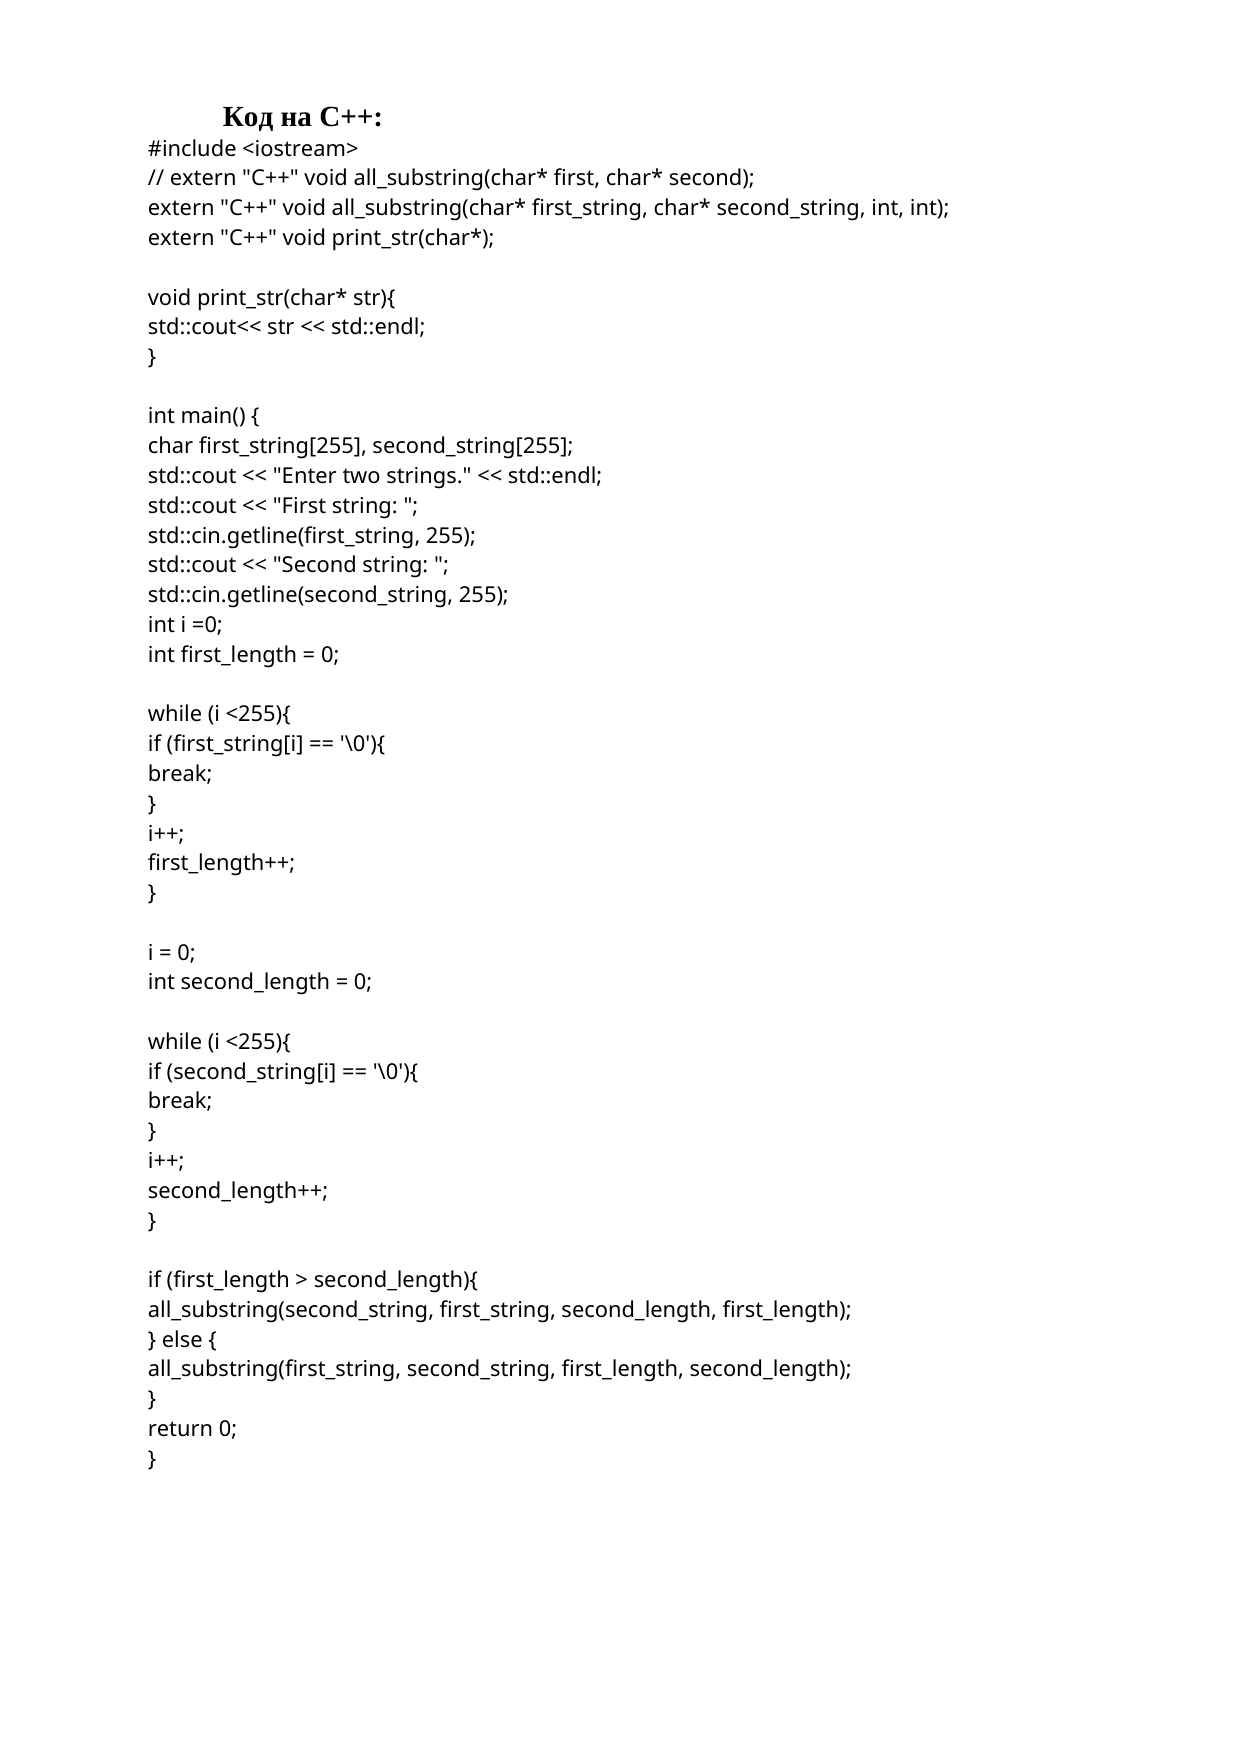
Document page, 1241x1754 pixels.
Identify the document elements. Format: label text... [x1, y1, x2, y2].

text } [148, 1115, 1181, 1145]
text int second_length = 0; [148, 966, 1181, 996]
text break; [148, 758, 1181, 788]
text int i =0; [148, 609, 1181, 639]
text i = 0; [148, 937, 1181, 966]
text #include <iostream> [148, 133, 1181, 162]
text } [148, 1204, 1181, 1234]
text extern "C++" void all_substring(char* first_string, char* second_string, int, int); [148, 192, 1181, 222]
text } [148, 1443, 1181, 1473]
text std::cin.getline(second_string, 255); [148, 579, 1181, 609]
text // extern "C++" void all_substring(char* first, char* second); [148, 162, 1181, 192]
text } else { [148, 1324, 1181, 1353]
text void print_str(char* str){ [148, 281, 1181, 311]
text while (i <255){ [148, 698, 1181, 728]
text i++; [148, 1145, 1181, 1175]
text std::cout << "First string: "; [148, 490, 1181, 520]
text Код на C++: [148, 99, 1181, 133]
text } [148, 341, 1181, 371]
text first_length++; [148, 847, 1181, 877]
text if (first_string[i] == '\0'){ [148, 728, 1181, 758]
text char first_string[255], second_string[255]; [148, 430, 1181, 460]
text all_substring(first_string, second_string, first_length, second_length); [148, 1353, 1181, 1383]
text second_length++; [148, 1175, 1181, 1204]
text std::cin.getline(first_string, 255); [148, 520, 1181, 549]
text } [148, 788, 1181, 817]
text } [148, 1383, 1181, 1413]
text std::cout << "Second string: "; [148, 549, 1181, 579]
text std::cout << "Enter two strings." << std::endl; [148, 460, 1181, 490]
text break; [148, 1085, 1181, 1115]
text i++; [148, 817, 1181, 847]
text extern "C++" void print_str(char*); [148, 222, 1181, 252]
text return 0; [148, 1413, 1181, 1443]
text while (i <255){ [148, 1026, 1181, 1056]
text } [148, 877, 1181, 907]
text int main() { [148, 401, 1181, 430]
text all_substring(second_string, first_string, second_length, first_length); [148, 1294, 1181, 1324]
text if (first_length > second_length){ [148, 1264, 1181, 1294]
text if (second_string[i] == '\0'){ [148, 1056, 1181, 1085]
text std::cout<< str << std::endl; [148, 311, 1181, 341]
text int first_length = 0; [148, 639, 1181, 669]
